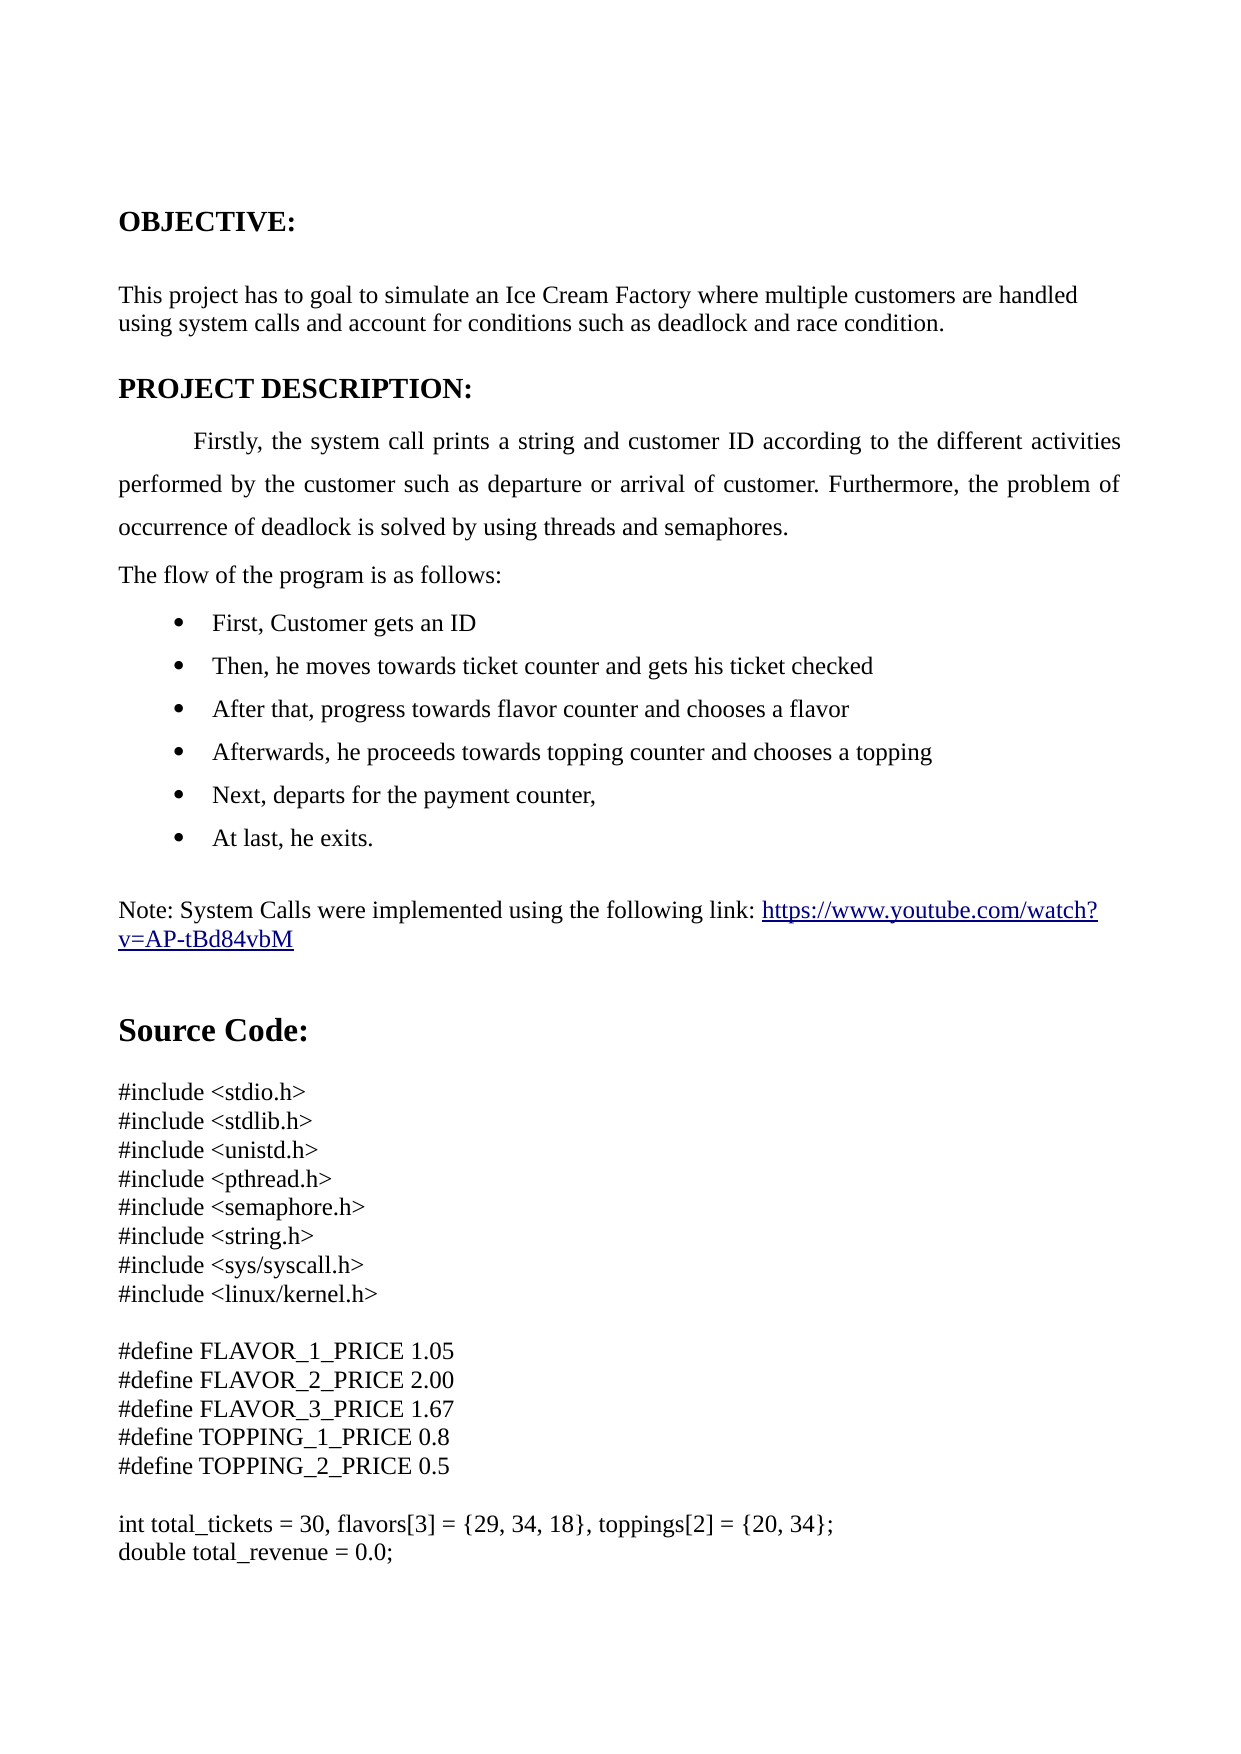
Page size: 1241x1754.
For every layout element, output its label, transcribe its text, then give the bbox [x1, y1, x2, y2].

text #include <pthread.h> [118, 1164, 1122, 1192]
list After that, progress towards flavor counter and chooses a flavor [174, 694, 1122, 723]
list First, Customer gets an ID [174, 608, 1122, 637]
text #define FLAVOR_2_PRICE 2.00 [118, 1365, 1122, 1394]
list Then, he moves towards ticket counter and gets his ticket checked [174, 651, 1122, 680]
text #include <stdlib.h> [118, 1106, 1122, 1135]
text #define FLAVOR_1_PRICE 1.05 [118, 1336, 1122, 1365]
list At last, he exits. [174, 823, 1122, 852]
text Note: System Calls were implemented using the following link: https://www.youtube.com/watch?v=AP-tBd84vbM [118, 895, 1122, 953]
text #define FLAVOR_3_PRICE 1.67 [118, 1394, 1122, 1422]
text #include <stdio.h> [118, 1077, 1122, 1106]
text #include <unistd.h> [118, 1135, 1122, 1164]
text #define TOPPING_1_PRICE 0.8 [118, 1422, 1122, 1451]
subtitle Firstly, the system call prints a string and customer ID according to the different activities performed by the customer such as departure or arrival of customer. Furthermore, the problem of occurrence of deadlock is solved by using threads and semaphores. [118, 426, 1122, 541]
text Source Code: [118, 1010, 1122, 1049]
text #include <semaphore.h> [118, 1192, 1122, 1221]
list Afterwards, he proceeds towards topping counter and chooses a topping [174, 737, 1122, 766]
subtitle PROJECT DESCRIPTION: [118, 371, 1122, 404]
text #define TOPPING_2_PRICE 0.5 [118, 1451, 1122, 1480]
text double total_revenue = 0.0; [118, 1537, 1122, 1566]
list Next, departs for the payment counter, [174, 780, 1122, 809]
text #include <linux/kernel.h> [118, 1279, 1122, 1307]
text The flow of the program is as follows: [118, 560, 1122, 589]
text This project has to goal to simulate an Ice Cream Factory where multiple customers are handled using system calls and account for conditions such as deadlock and race condition. [118, 280, 1122, 337]
text #include <string.h> [118, 1221, 1122, 1250]
text #include <sys/syscall.h> [118, 1250, 1122, 1279]
text int total_tickets = 30, flavors[3] = {29, 34, 18}, toppings[2] = {20, 34}; [118, 1509, 1122, 1537]
text OBJECTIVE: [118, 204, 1122, 238]
